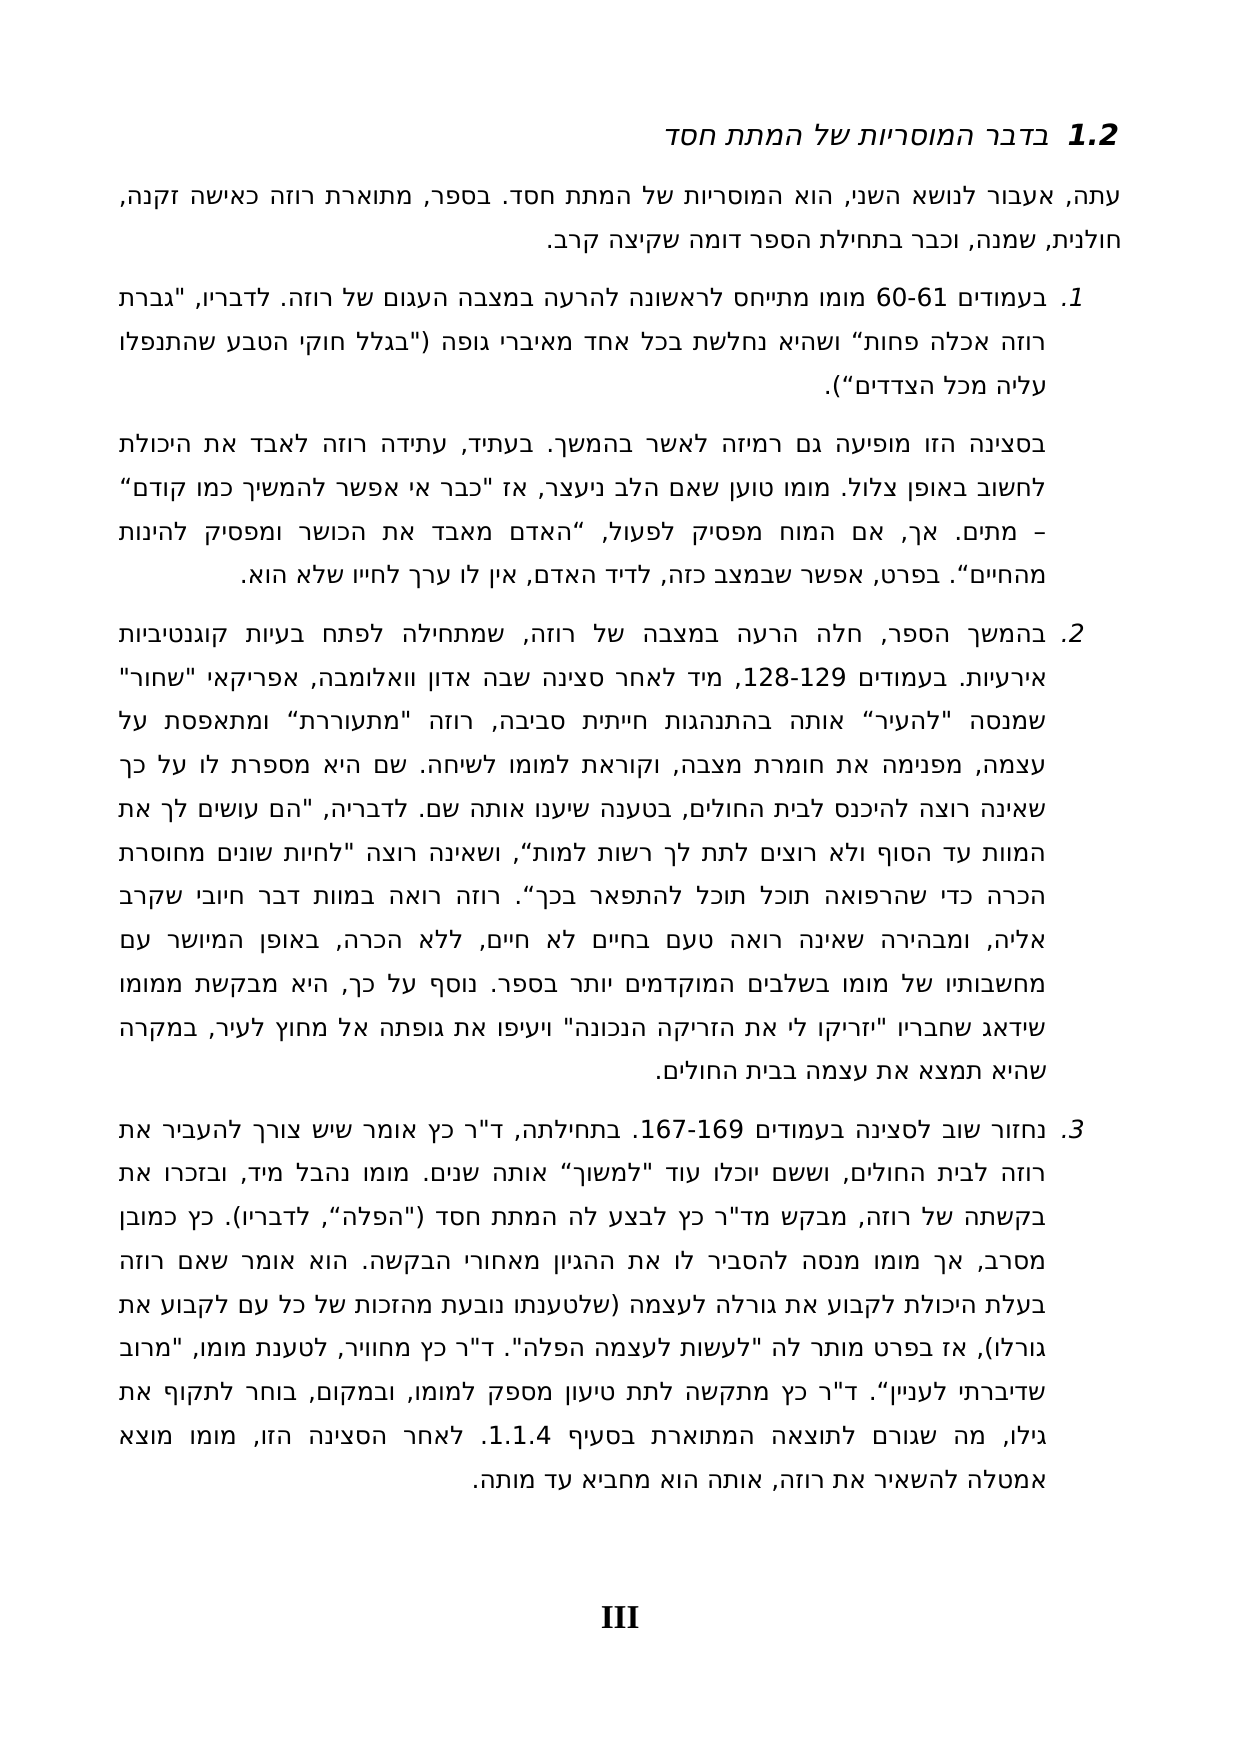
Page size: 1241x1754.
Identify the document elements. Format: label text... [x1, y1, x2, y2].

subtitle 1.2 בדבר המוסריות של המתת חסד [118, 118, 1122, 152]
list בסצינה הזו מופיעה גם רמיזה לאשר בהמשך. בעתיד, עתידה רוזה לאבד את היכולת לחשוב באופן צלול. מומו טוען שאם הלב ניעצר, אז "כבר אי אפשר להמשיך כמו קודם“ – מתים. אך, אם המוח מפסיק לפעול, “האדם מאבד את הכושר ומפסיק להינות מהחיים“. בפרט, אפשר שבמצב כזה, לדיד האדם, אין לו ערך לחייו שלא הוא. [118, 429, 1084, 590]
text עתה, אעבור לנושא השני, הוא המוסריות של המתת חסד. בספר, מתוארת רוזה כאישה זקנה, חולנית, שמנה, וכבר בתחילת הספר דומה שקיצה קרב. [118, 182, 1122, 254]
list בהמשך הספר, חלה הרעה במצבה של רוזה, שמתחילה לפתח בעיות קוגנטיביות אירעיות. בעמודים 128-129, מיד לאחר סצינה שבה אדון וואלומבה, אפריקאי "שחור" שמנסה "להעיר“ אותה בהתנהגות חייתית סביבה, רוזה "מתעוררת“ ומתאפסת על עצמה, מפנימה את חומרת מצבה, וקוראת למומו לשיחה. שם היא מספרת לו על כך שאינה רוצה להיכנס לבית החולים, בטענה שיענו אותה שם. לדבריה, "הם עושים לך את המוות עד הסוף ולא רוצים לתת לך רשות למות“, ושאינה רוצה "לחיות שונים מחוסרת הכרה כדי שהרפואה תוכל תוכל להתפאר בכך“. רוזה רואה במוות דבר חיובי שקרב אליה, ומבהירה שאינה רואה טעם בחיים לא חיים, ללא הכרה, באופן המיושר עם מחשבותיו של מומו בשלבים המוקדמים יותר בספר. נוסף על כך, היא מבקשת ממומו שידאג שחבריו "יזריקו לי את הזריקה הנכונה" ויעיפו את גופתה אל מחוץ לעיר, במקרה שהיא תמצא את עצמה בבית החולים. [118, 619, 1084, 1086]
list בעמודים 60-61 מומו מתייחס לראשונה להרעה במצבה העגום של רוזה. לדבריו, "גברת רוזה אכלה פחות“ ושהיא נחלשת בכל אחד מאיברי גופה ("בגלל חוקי הטבע שהתנפלו עליה מכל הצדדים“). [118, 284, 1084, 400]
list נחזור שוב לסצינה בעמודים 167-169. בתחילתה, ד"ר כץ אומר שיש צורך להעביר את רוזה לבית החולים, וששם יוכלו עוד "למשוך“ אותה שנים. מומו נהבל מיד, ובזכרו את בקשתה של רוזה, מבקש מד"ר כץ לבצע לה המתת חסד ("הפלה“, לדבריו). כץ כמובן מסרב, אך מומו מנסה להסביר לו את ההגיון מאחורי הבקשה. הוא אומר שאם רוזה בעלת היכולת לקבוע את גורלה לעצמה (שלטענתו נובעת מהזכות של כל עם לקבוע את גורלו), אז בפרט מותר לה "לעשות לעצמה הפלה". ד"ר כץ מחוויר, לטענת מומו, "מרוב שדיברתי לעניין“. ד"ר כץ מתקשה לתת טיעון מספק למומו, ובמקום, בוחר לתקוף את גילו, מה שגורם לתוצאה המתוארת בסעיף 1.1.4. לאחר הסצינה הזו, מומו מוצא אמטלה להשאיר את רוזה, אותה הוא מחביא עד מותה. [118, 1115, 1084, 1494]
